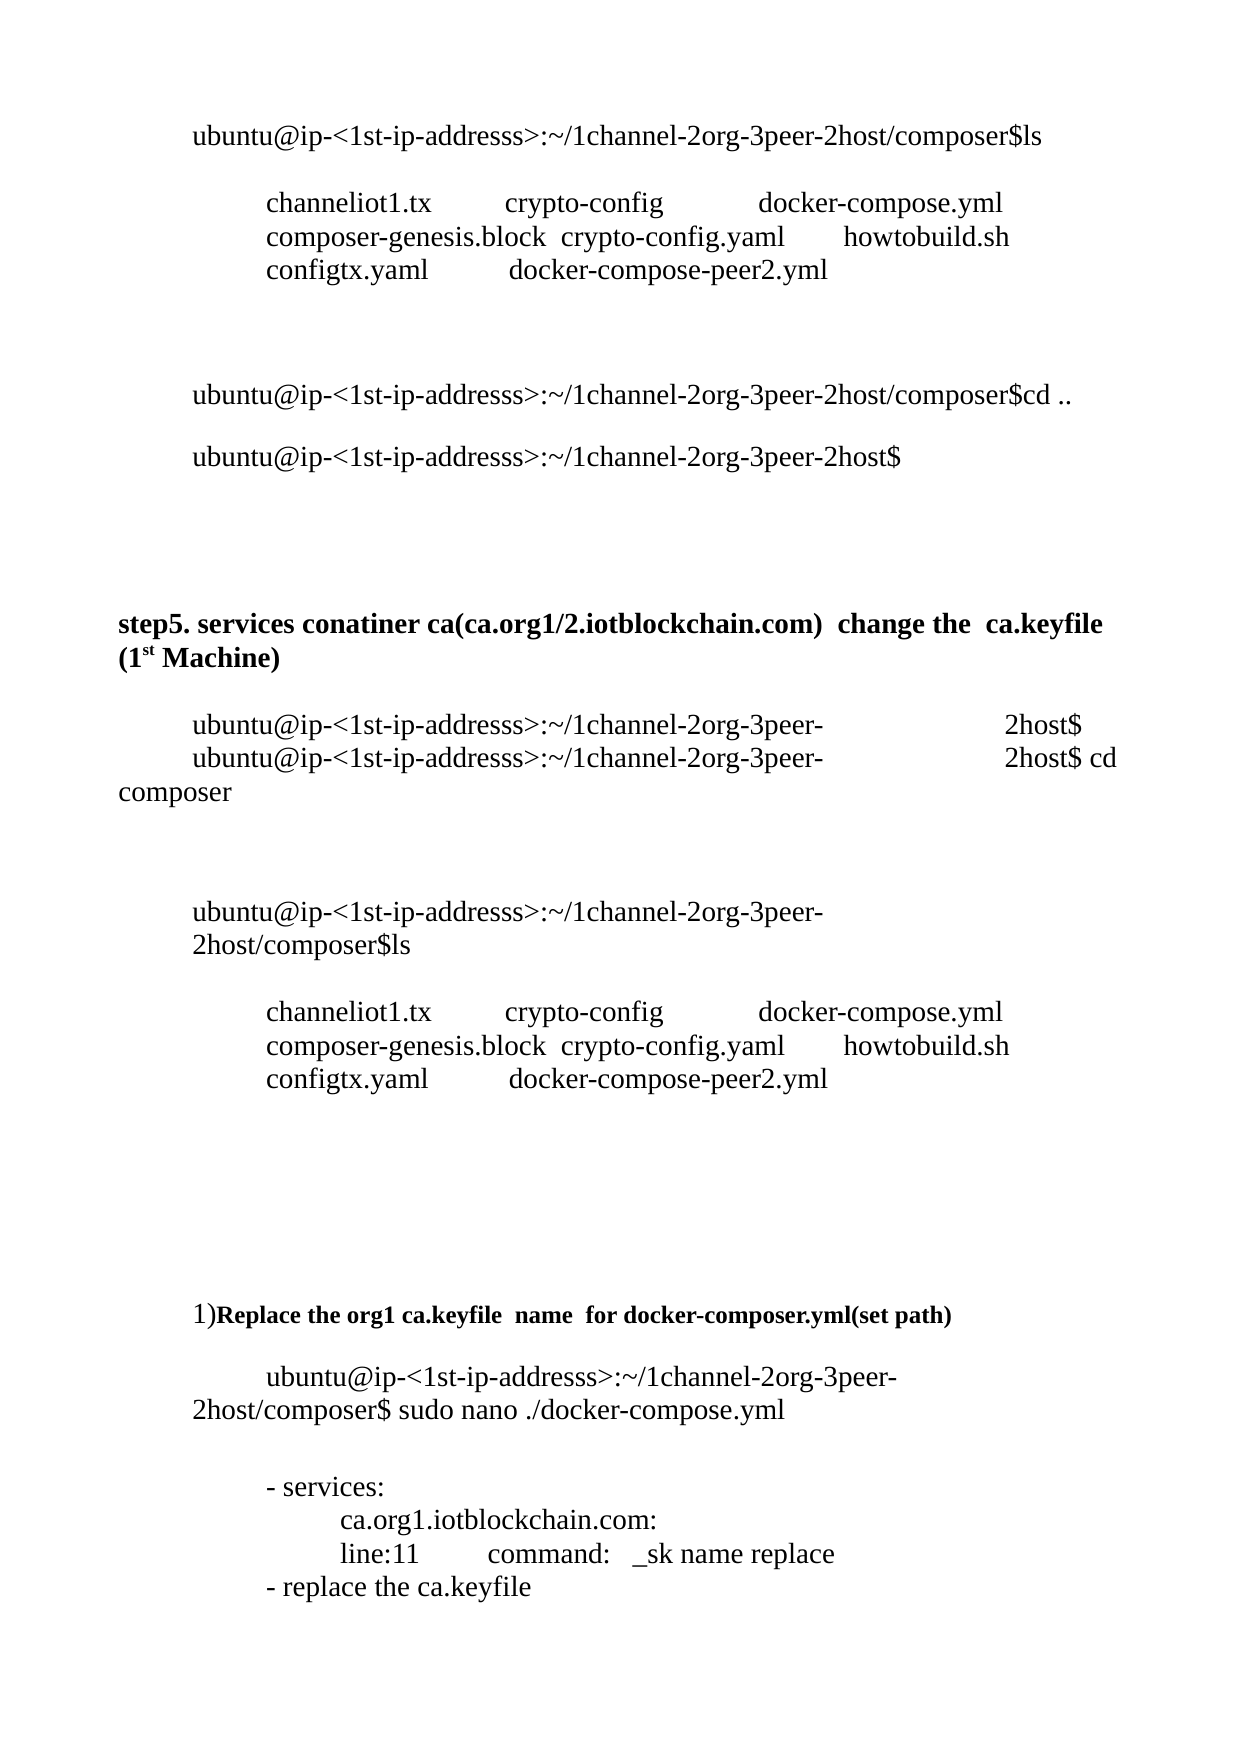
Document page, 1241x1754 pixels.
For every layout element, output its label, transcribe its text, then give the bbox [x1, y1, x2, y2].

text ubuntu@ip-<1st-ip-addresss>:~/1channel-2org-3peer-2host$ [118, 439, 1122, 473]
text ubuntu@ip-<1st-ip-addresss>:~/1channel-2org-3peer- 2host$ [118, 707, 1122, 741]
text - replace the ca.keyfile [118, 1569, 1122, 1603]
text configtx.yaml docker-compose-peer2.yml [118, 1062, 1122, 1095]
text configtx.yaml docker-compose-peer2.yml [118, 252, 1122, 286]
text composer-genesis.block crypto-config.yaml howtobuild.sh [118, 219, 1122, 252]
text ubuntu@ip-<1st-ip-addresss>:~/1channel-2org-3peer- 2host$ cd composer [118, 741, 1122, 808]
text - services: [118, 1469, 1122, 1502]
text channeliot1.tx crypto-config docker-compose.yml [118, 994, 1122, 1028]
text step5. services conatiner ca(ca.org1/2.iotblockchain.com) change the ca.keyfile (1st Machine) [118, 606, 1122, 673]
text line:11 command: _sk name replace [118, 1536, 1122, 1569]
text channeliot1.tx crypto-config docker-compose.yml [118, 185, 1122, 219]
text ubuntu@ip-<1st-ip-addresss>:~/1channel-2org-3peer- 2host/composer$ls [118, 894, 1122, 961]
text ubuntu@ip-<1st-ip-addresss>:~/1channel-2org-3peer-2host/composer$cd .. [118, 377, 1122, 410]
text composer-genesis.block crypto-config.yaml howtobuild.sh [118, 1028, 1122, 1062]
text ubuntu@ip-<1st-ip-addresss>:~/1channel-2org-3peer- 2host/composer$ sudo nano ./docker-compose.yml [118, 1359, 1122, 1426]
text 1)Replace the org1 ca.keyfile name for docker-composer.yml(set path) [118, 1296, 1122, 1330]
text ubuntu@ip-<1st-ip-addresss>:~/1channel-2org-3peer-2host/composer$ls [118, 118, 1122, 152]
text ca.org1.iotblockchain.com: [118, 1502, 1122, 1536]
